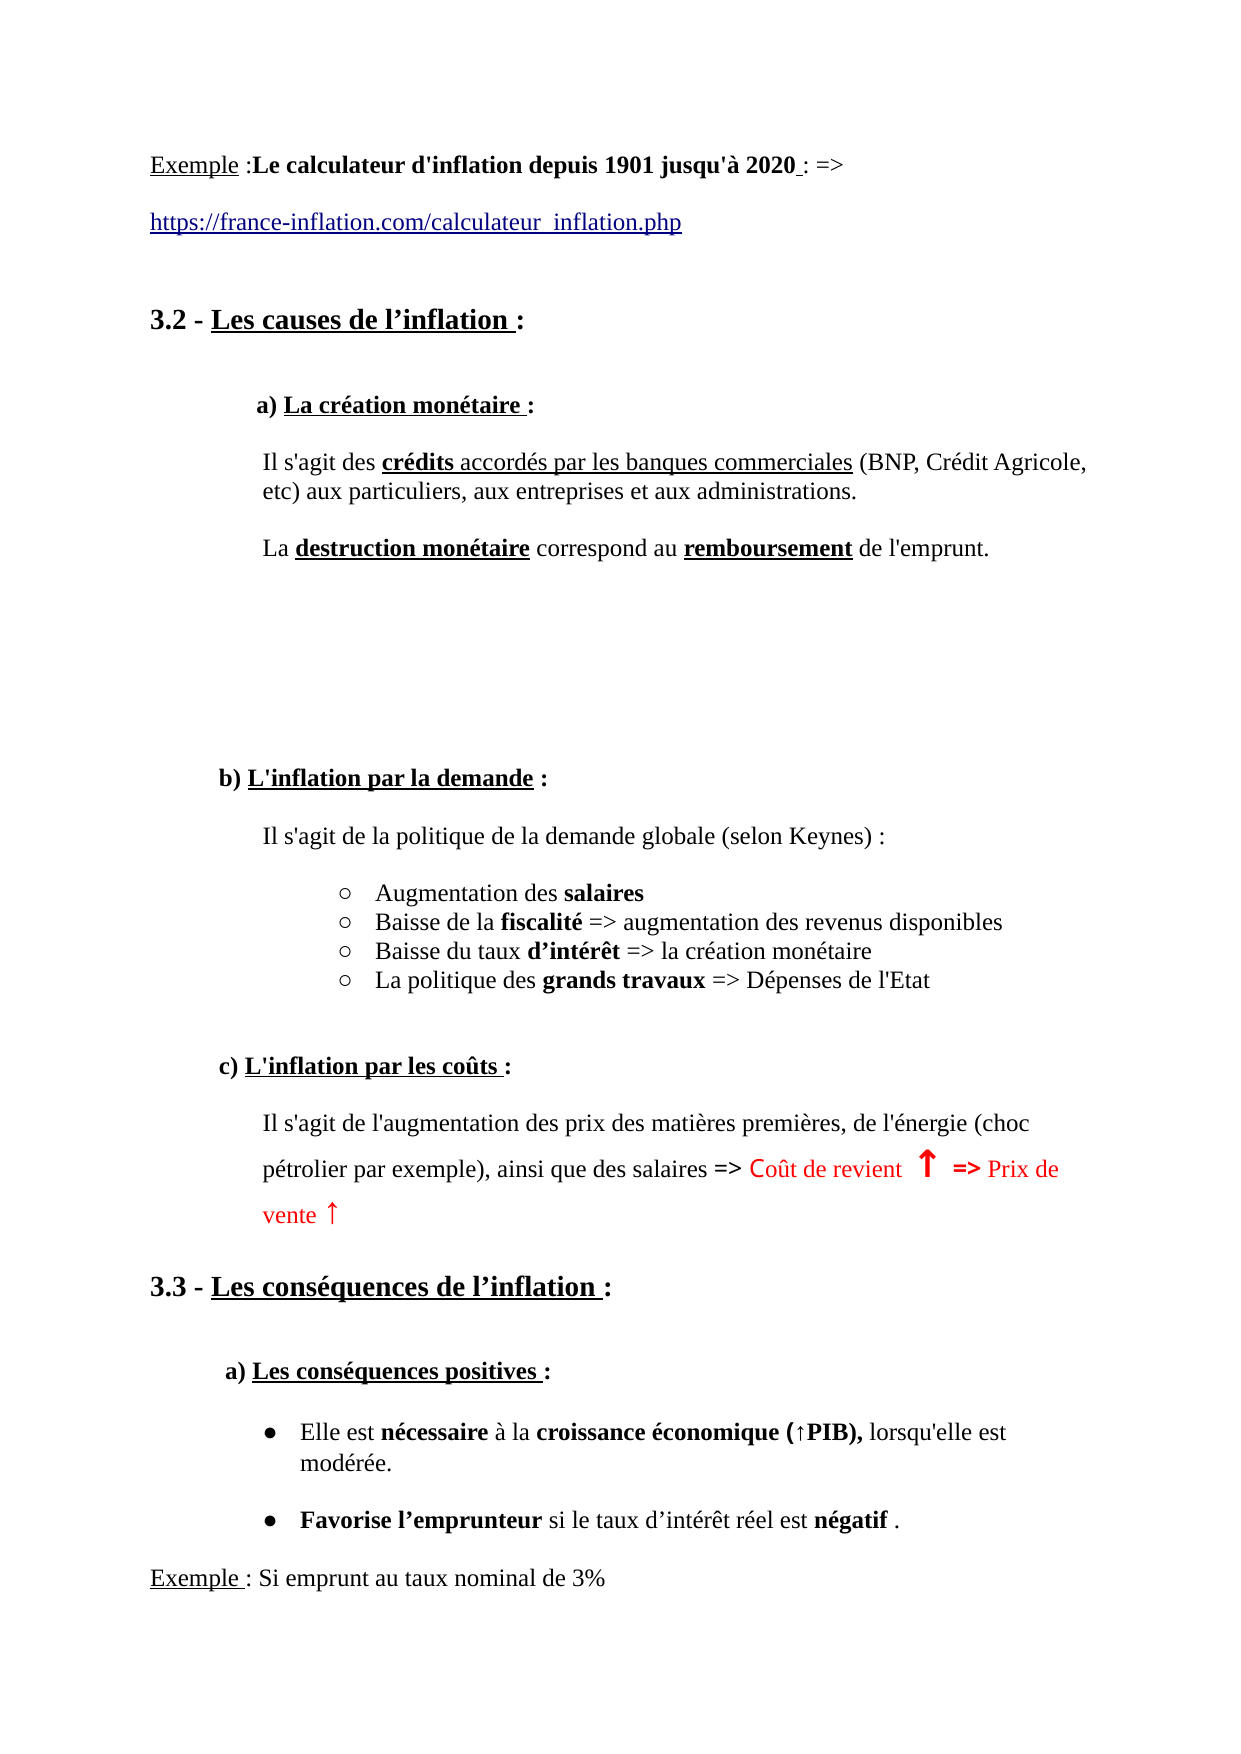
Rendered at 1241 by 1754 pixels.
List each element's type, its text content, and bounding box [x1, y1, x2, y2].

text c) L'inflation par les coûts : [187, 1051, 1090, 1080]
list Elle est nécessaire à la croissance économique (↑PIB), lorsqu'elle est modérée. [262, 1414, 1090, 1477]
text Il s'agit de l'augmentation des prix des matières premières, de l'énergie (choc pétrolier par exemple), ainsi que des salaires => Coût de revient ↑ => Prix de vente ↑ [262, 1108, 1090, 1231]
subtitle 3.2 - Les causes de l’inflation : [150, 302, 1090, 336]
text a) Les conséquences positives : [187, 1356, 1090, 1385]
text Exemple :Le calculateur d'inflation depuis 1901 jusqu'à 2020 : => [150, 150, 1090, 179]
text a) La création monétaire : [150, 390, 1090, 418]
list La politique des grands travaux => Dépenses de l'Etat [337, 965, 1090, 993]
list Augmentation des salaires [337, 878, 1090, 907]
list Favorise l’emprunteur si le taux d’intérêt réel est négatif . [262, 1505, 1090, 1534]
text Exemple : Si emprunt au taux nominal de 3% [150, 1563, 1090, 1592]
text https://france-inflation.com/calculateur_inflation.php [150, 207, 1090, 236]
text Il s'agit de la politique de la demande globale (selon Keynes) : [262, 821, 1090, 850]
list Baisse de la fiscalité => augmentation des revenus disponibles [337, 907, 1090, 936]
text Il s'agit des crédits accordés par les banques commerciales (BNP, Crédit Agricole, etc) aux particuliers, aux entreprises et aux administrations. [262, 447, 1090, 505]
text La destruction monétaire correspond au remboursement de l'emprunt. [262, 533, 1090, 562]
list Baisse du taux d’intérêt => la création monétaire [337, 936, 1090, 965]
subtitle 3.3 - Les conséquences de l’inflation : [150, 1269, 1090, 1302]
text b) L'inflation par la demande : [187, 763, 1090, 792]
